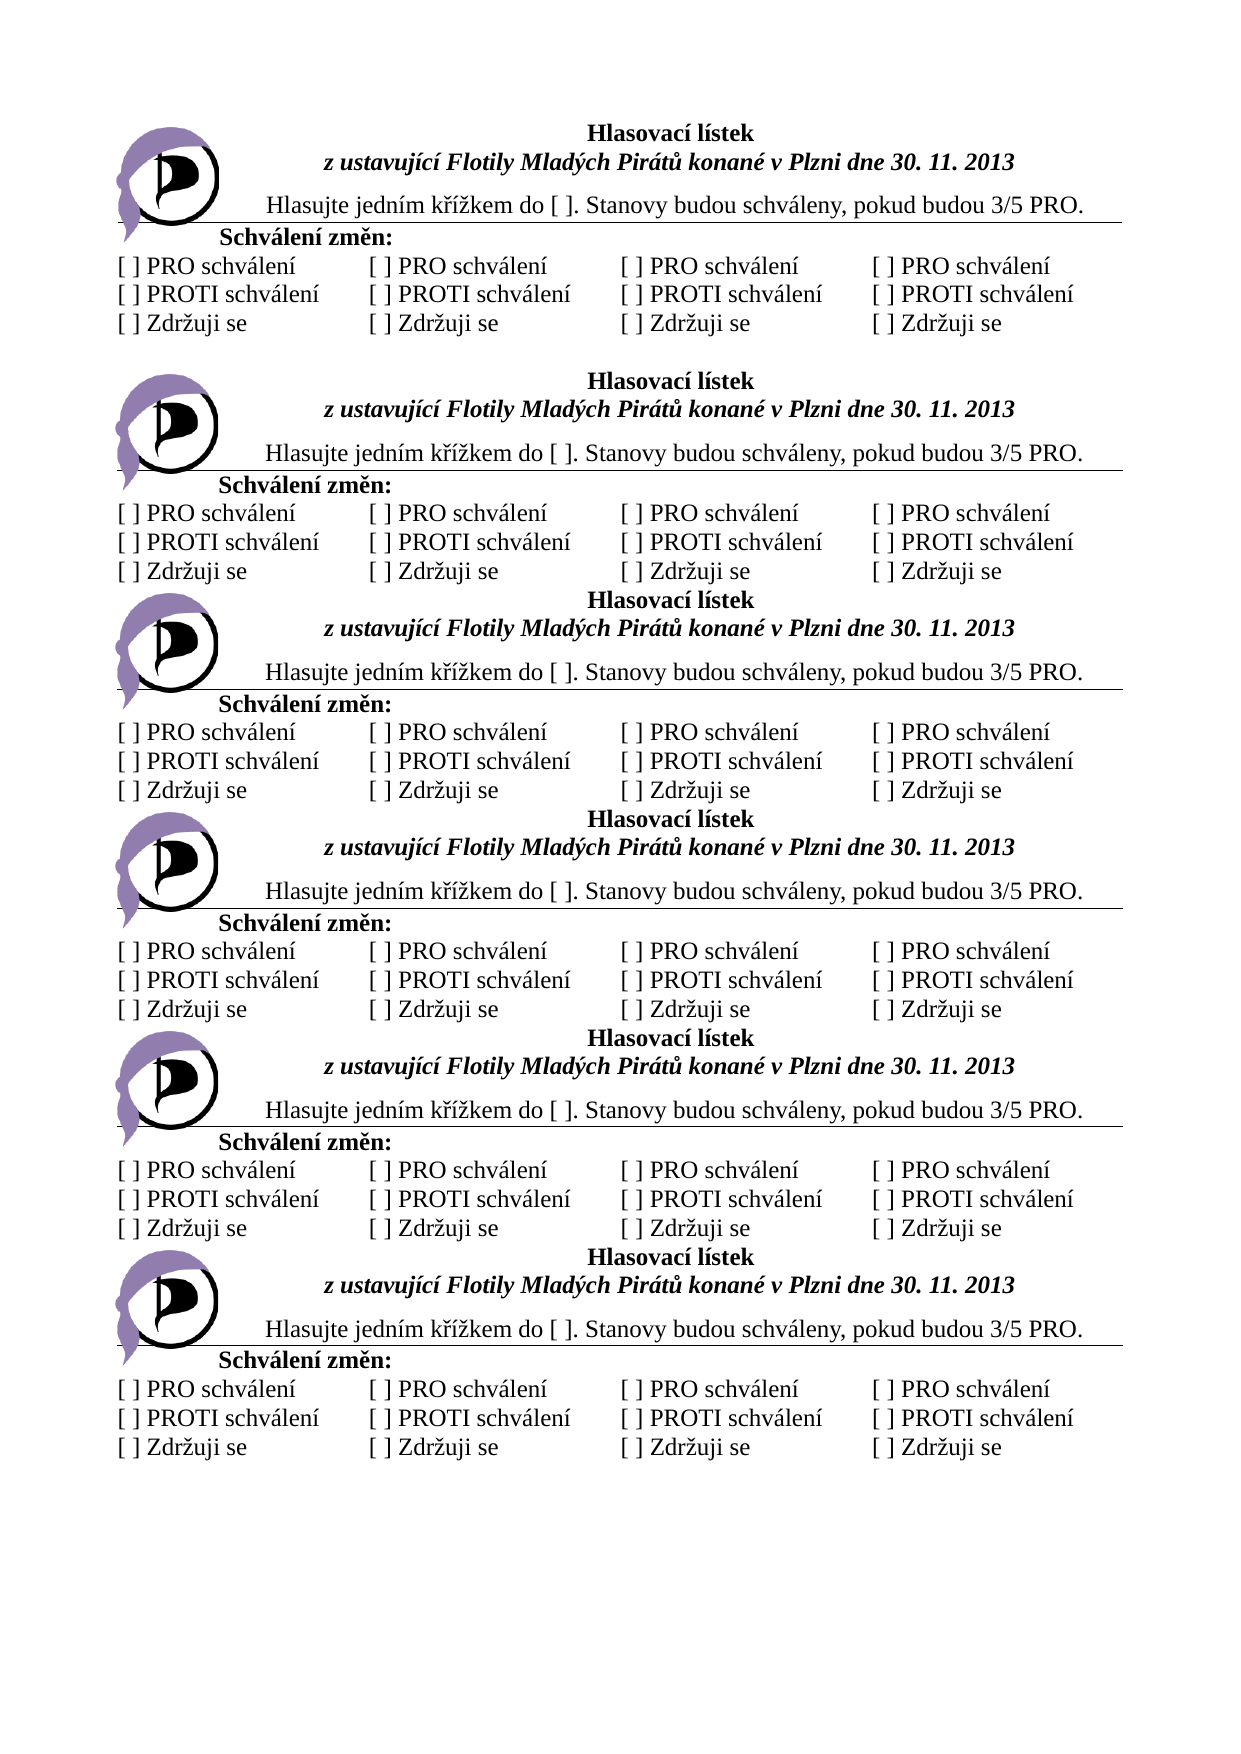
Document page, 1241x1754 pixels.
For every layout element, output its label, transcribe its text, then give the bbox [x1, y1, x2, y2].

picture [116, 118, 219, 248]
text [ ] PRO schválení [620, 936, 872, 965]
text [ ] PRO schválení [117, 936, 369, 965]
text [ ] PROTI schválení [872, 527, 1123, 556]
text [ ] PROTI schválení [369, 527, 620, 556]
picture [115, 365, 219, 496]
text [ ] PROTI schválení [369, 746, 620, 775]
text [ ] PRO schválení [117, 498, 369, 527]
text [ ] PROTI schválení [620, 279, 872, 308]
text Schválení změn: [117, 471, 1123, 498]
text [ ] PRO schválení [369, 936, 620, 965]
text [ ] PRO schválení [117, 1374, 369, 1403]
text [ ] Zdržuji se [872, 556, 1123, 585]
text [ ] Zdržuji se [872, 775, 1123, 804]
text [ ] Zdržuji se [620, 994, 872, 1023]
text [ ] Zdržuji se [872, 994, 1123, 1023]
text [ ] Zdržuji se [620, 775, 872, 804]
text [ ] PRO schválení [620, 1374, 872, 1403]
text [ ] PROTI schválení [117, 1184, 369, 1213]
text [ ] PRO schválení [620, 1155, 872, 1184]
text Hlasujte jedním křížkem do [ ]. Stanovy budou schváleny, pokud budou 3/5 PRO. [219, 873, 1123, 908]
text [ ] Zdržuji se [117, 994, 369, 1023]
text [ ] PROTI schválení [872, 746, 1123, 775]
text [ ] Zdržuji se [369, 556, 620, 585]
text [ ] PRO schválení [872, 717, 1123, 746]
text Hlasujte jedním křížkem do [ ]. Stanovy budou schváleny, pokud budou 3/5 PRO. [219, 1311, 1123, 1345]
text [ ] PRO schválení [369, 1374, 620, 1403]
text Hlasujte jedním křížkem do [ ]. Stanovy budou schváleny, pokud budou 3/5 PRO. [219, 435, 1123, 470]
text [ ] Zdržuji se [369, 1432, 620, 1461]
text [ ] PROTI schválení [117, 746, 369, 775]
text [ ] PROTI schválení [117, 279, 369, 308]
text Schválení změn: [117, 909, 1123, 936]
text z ustavující Flotily Mladých Pirátů konané v Plzni dne 30. 11. 2013 [219, 147, 1122, 176]
text Hlasovací lístek [219, 585, 1123, 613]
text Hlasovací lístek [219, 366, 1123, 394]
text [ ] PROTI schválení [117, 527, 369, 556]
text [ ] Zdržuji se [117, 556, 369, 585]
text [ ] PROTI schválení [369, 1184, 620, 1213]
text [ ] PROTI schválení [872, 279, 1123, 308]
text [ ] Zdržuji se [872, 308, 1123, 337]
text [ ] PRO schválení [620, 251, 872, 279]
picture [115, 584, 219, 715]
text [ ] PROTI schválení [620, 1403, 872, 1432]
text [ ] PROTI schválení [369, 1403, 620, 1432]
text [ ] PRO schválení [369, 717, 620, 746]
text [ ] PROTI schválení [872, 1403, 1123, 1432]
text [ ] PROTI schválení [620, 527, 872, 556]
text z ustavující Flotily Mladých Pirátů konané v Plzni dne 30. 11. 2013 [219, 394, 1123, 423]
text Schválení změn: [117, 690, 1123, 717]
text [ ] PROTI schválení [369, 965, 620, 994]
text [ ] Zdržuji se [620, 556, 872, 585]
text [ ] PROTI schválení [872, 1184, 1123, 1213]
text [ ] Zdržuji se [117, 775, 369, 804]
text Hlasujte jedním křížkem do [ ]. Stanovy budou schváleny, pokud budou 3/5 PRO. [219, 187, 1122, 222]
text [ ] Zdržuji se [620, 1213, 872, 1242]
picture [115, 1241, 219, 1371]
text [ ] Zdržuji se [117, 308, 369, 337]
text [ ] PRO schválení [369, 498, 620, 527]
text [ ] PRO schválení [872, 1155, 1123, 1184]
text z ustavující Flotily Mladých Pirátů konané v Plzni dne 30. 11. 2013 [219, 1051, 1123, 1080]
text z ustavující Flotily Mladých Pirátů konané v Plzni dne 30. 11. 2013 [219, 1270, 1123, 1299]
text Hlasujte jedním křížkem do [ ]. Stanovy budou schváleny, pokud budou 3/5 PRO. [219, 1092, 1123, 1126]
text [ ] Zdržuji se [620, 308, 872, 337]
text [ ] PROTI schválení [369, 279, 620, 308]
text [ ] PROTI schválení [872, 965, 1123, 994]
text [ ] Zdržuji se [369, 775, 620, 804]
text [ ] PRO schválení [117, 717, 369, 746]
text [ ] PRO schválení [369, 251, 620, 279]
text Hlasovací lístek [219, 118, 1122, 147]
text [ ] PROTI schválení [117, 965, 369, 994]
text [ ] PRO schválení [117, 1155, 369, 1184]
text Hlasovací lístek [219, 1023, 1123, 1051]
text [ ] PROTI schválení [620, 965, 872, 994]
text Schválení změn: [118, 223, 1122, 251]
text [ ] PRO schválení [369, 1155, 620, 1184]
text [ ] PRO schválení [872, 498, 1123, 527]
text [ ] PRO schválení [872, 1374, 1123, 1403]
text Hlasovací lístek [219, 1242, 1123, 1270]
text Schválení změn: [117, 1346, 1123, 1374]
picture [115, 1022, 219, 1152]
text [ ] PRO schválení [872, 936, 1123, 965]
text Schválení změn: [117, 1127, 1123, 1155]
text z ustavující Flotily Mladých Pirátů konané v Plzni dne 30. 11. 2013 [219, 832, 1123, 861]
text [ ] Zdržuji se [872, 1432, 1123, 1461]
text [ ] Zdržuji se [620, 1432, 872, 1461]
text [ ] PROTI schválení [620, 746, 872, 775]
text [ ] PRO schválení [872, 251, 1123, 279]
text [ ] PROTI schválení [117, 1403, 369, 1432]
text [ ] Zdržuji se [117, 1432, 369, 1461]
text Hlasujte jedním křížkem do [ ]. Stanovy budou schváleny, pokud budou 3/5 PRO. [219, 654, 1123, 689]
text [ ] PRO schválení [117, 251, 369, 279]
picture [115, 803, 219, 934]
text [ ] Zdržuji se [369, 994, 620, 1023]
text Hlasovací lístek [219, 804, 1123, 832]
text z ustavující Flotily Mladých Pirátů konané v Plzni dne 30. 11. 2013 [219, 613, 1123, 642]
text [ ] Zdržuji se [872, 1213, 1123, 1242]
text [ ] PRO schválení [620, 717, 872, 746]
text [ ] PROTI schválení [620, 1184, 872, 1213]
text [ ] Zdržuji se [117, 1213, 369, 1242]
text [ ] PRO schválení [620, 498, 872, 527]
text [ ] Zdržuji se [369, 1213, 620, 1242]
text [ ] Zdržuji se [369, 308, 620, 337]
